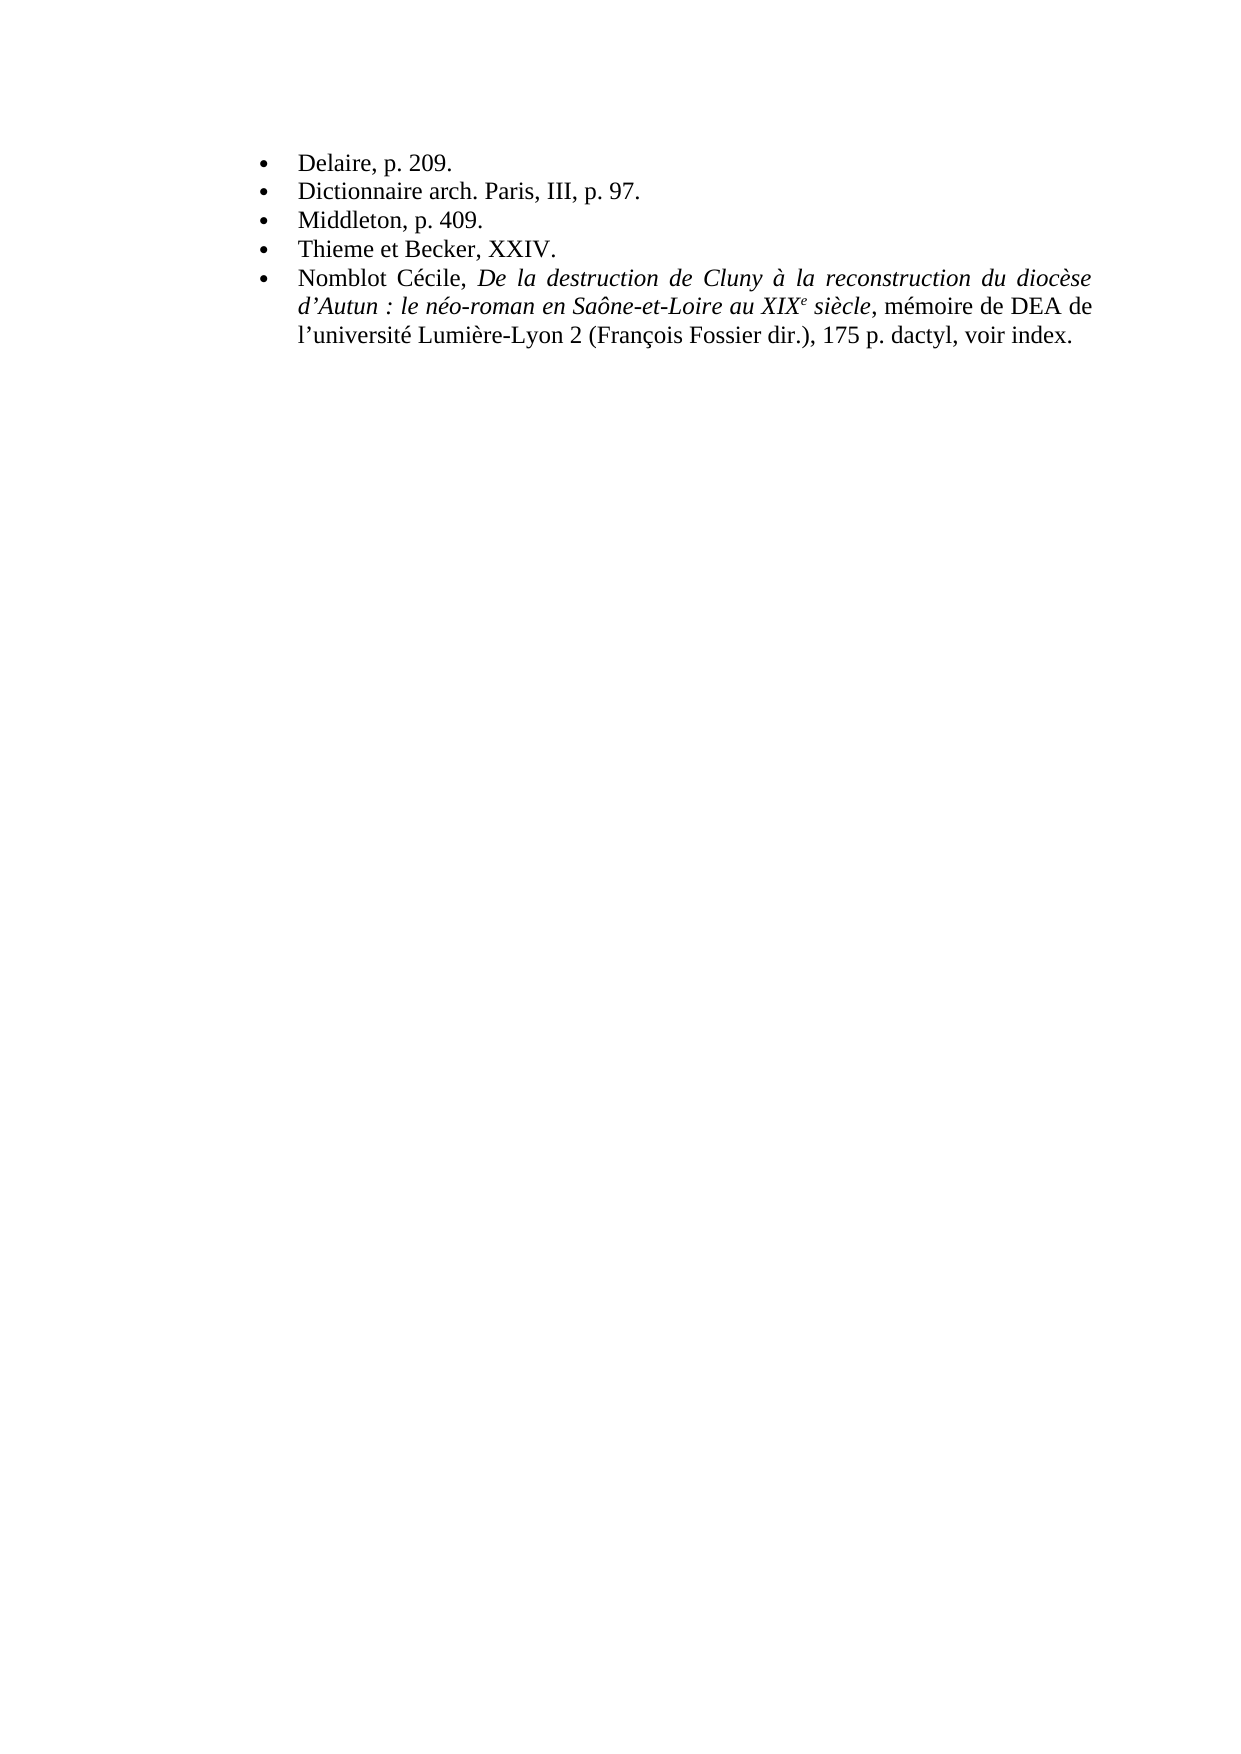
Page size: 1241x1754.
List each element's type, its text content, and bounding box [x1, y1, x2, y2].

list Middleton, p. 409. [260, 205, 1093, 234]
list Thieme et Becker, XXIV. [260, 234, 1093, 263]
list Dictionnaire arch. Paris, III, p. 97. [260, 176, 1093, 205]
list Delaire, p. 209. [260, 148, 1093, 176]
list Nomblot Cécile, De la destruction de Cluny à la reconstruction du diocèse d’Autun : le néo-roman en Saône-et-Loire au XIXe siècle, mémoire de DEA de l’université Lumière-Lyon 2 (François Fossier dir.), 175 p. dactyl, voir index. [260, 263, 1093, 349]
